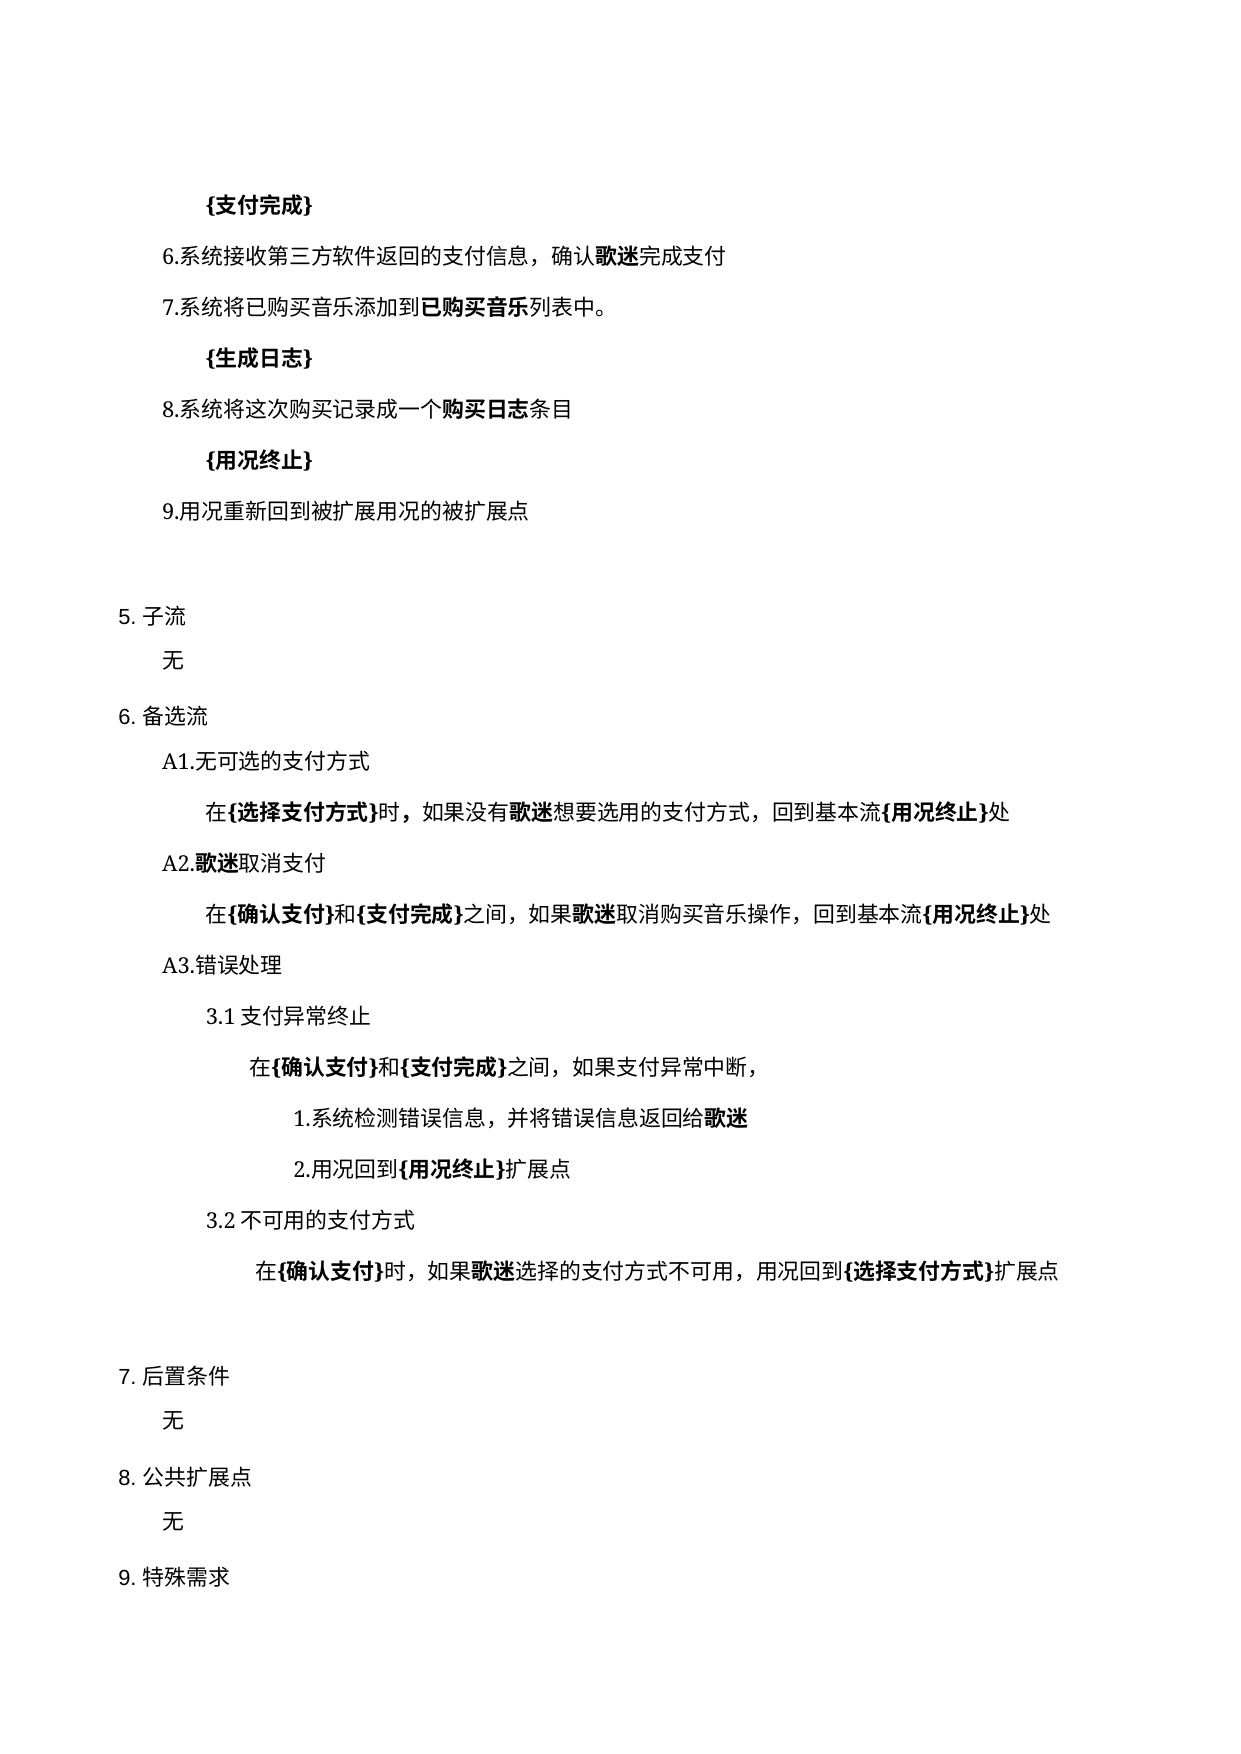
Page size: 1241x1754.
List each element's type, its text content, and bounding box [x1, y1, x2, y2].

text 在{确认支付}和{支付完成}之间，如果支付异常中断， [118, 1050, 1122, 1082]
text 无 [118, 1504, 1122, 1536]
text {生成日志} [118, 341, 1122, 372]
text 在{确认支付}和{支付完成}之间，如果歌迷取消购买音乐操作，回到基本流{用况终止}处 [118, 897, 1122, 929]
subtitle 子流 [118, 599, 1122, 631]
subtitle 特殊需求 [118, 1560, 1122, 1592]
subtitle 公共扩展点 [118, 1460, 1122, 1491]
text A2.歌迷取消支付 [118, 846, 1122, 878]
text 7.系统将已购买音乐添加到已购买音乐列表中。 [118, 290, 1122, 321]
text 2.用况回到{用况终止}扩展点 [118, 1152, 1122, 1184]
text 在{选择支付方式}时，如果没有歌迷想要选用的支付方式，回到基本流{用况终止}处 [118, 795, 1122, 827]
text A3.错误处理 [118, 948, 1122, 980]
text 1.系统检测错误信息，并将错误信息返回给歌迷 [118, 1101, 1122, 1133]
text 9.用况重新回到被扩展用况的被扩展点 [118, 494, 1122, 526]
text {用况终止} [118, 443, 1122, 474]
text 3.2不可用的支付方式 [118, 1203, 1122, 1235]
subtitle 后置条件 [118, 1359, 1122, 1391]
text 6.系统接收第三方软件返回的支付信息，确认歌迷完成支付 [118, 239, 1122, 270]
text 在{确认支付}时，如果歌迷选择的支付方式不可用，用况回到{选择支付方式}扩展点 [118, 1254, 1122, 1286]
text 3.1支付异常终止 [118, 999, 1122, 1031]
text 8.系统将这次购买记录成一个购买日志条目 [118, 392, 1122, 423]
text 无 [118, 1403, 1122, 1435]
text 无 [118, 643, 1122, 675]
text {支付完成} [118, 188, 1122, 219]
subtitle 备选流 [118, 699, 1122, 731]
text A1.无可选的支付方式 [118, 744, 1122, 776]
